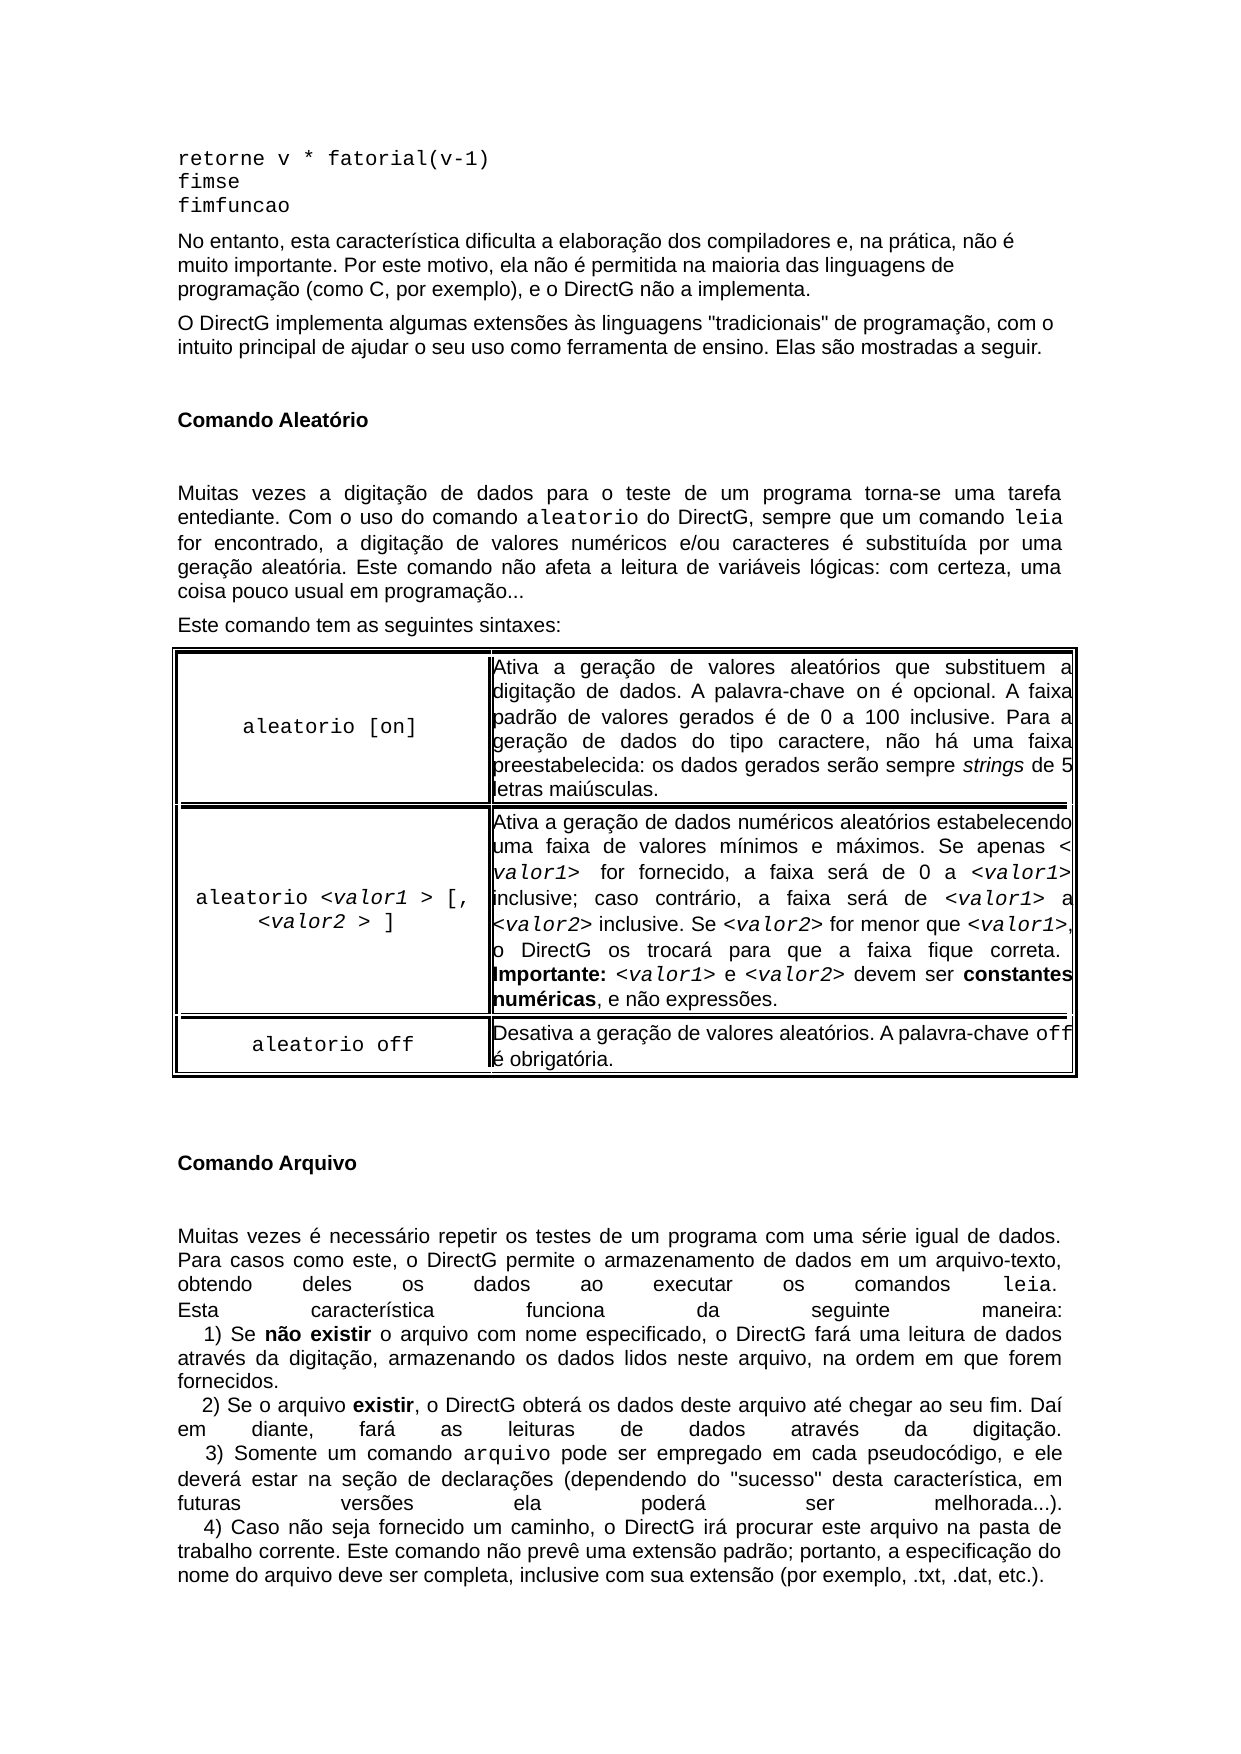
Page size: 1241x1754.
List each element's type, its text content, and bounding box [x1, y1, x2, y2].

table_cell aleatorio <valor1 > [, <valor2 > ] [175, 802, 491, 1013]
text O DirectG implementa algumas extensões às linguagens "tradicionais" de programação, com o intuito principal de ajudar o seu uso como ferramenta de ensino. Elas são mostradas a seguir. [177, 311, 1063, 359]
table_cell Desativa a geração de valores aleatórios. A palavra-chave off é obrigatória. [491, 1013, 1075, 1072]
text Muitas vezes a digitação de dados para o teste de um programa torna-se uma tarefa entediante. Com o uso do comando aleatorio do DirectG, sempre que um comando leia for encontrado, a digitação de valores numéricos e/ou caracteres é substituída por uma geração aleatória. Este comando não afeta a leitura de variáveis lógicas: com certeza, uma coisa pouco usual em programação... [177, 481, 1063, 602]
text Comando Arquivo [177, 1127, 1063, 1175]
text Comando Aleatório [177, 408, 1063, 432]
text Muitas vezes é necessário repetir os testes de um programa com uma série igual de dados. Para casos como este, o DirectG permite o armazenamento de dados em um arquivo-texto, obtendo deles os dados ao executar os comandos leia. Esta característica funciona da seguinte maneira: 1) Se não existir o arquivo com nome especificado, o DirectG fará uma leitura de dados através da digitação, armazenando os dados lidos neste arquivo, na ordem em que forem fornecidos. 2) Se o arquivo existir, o DirectG obterá os dados deste arquivo até chegar ao seu fim. Daí em diante, fará as leituras de dados através da digitação. 3) Somente um comando arquivo pode ser empregado em cada pseudocódigo, e ele deverá estar na seção de declarações (dependendo do "sucesso" desta característica, em futuras versões ela poderá ser melhorada...). 4) Caso não seja fornecido um caminho, o DirectG irá procurar este arquivo na pasta de trabalho corrente. Este comando não prevê uma extensão padrão; portanto, a especificação do nome do arquivo deve ser completa, inclusive com sua extensão (por exemplo, .txt, .dat, etc.). [177, 1224, 1063, 1587]
text retorne v * fatorial(v-1) fimse fimfuncao [177, 148, 1063, 218]
table_cell aleatorio off [175, 1013, 491, 1072]
table_cell Ativa a geração de dados numéricos aleatórios estabelecendo uma faixa de valores mínimos e máximos. Se apenas < valor1> for fornecido, a faixa será de 0 a <valor1> inclusive; caso contrário, a faixa será de <valor1> a <valor2> inclusive. Se <valor2> for menor que <valor1>, o DirectG os trocará para que a faixa fique correta. Importante: <valor1> e <valor2> devem ser constantes numéricas, e não expressões. [491, 802, 1075, 1013]
table_header Ativa a geração de valores aleatórios que substituem a digitação de dados. A palavra-chave on é opcional. A faixa padrão de valores gerados é de 0 a 100 inclusive. Para a geração de dados do tipo caractere, não há uma faixa preestabelecida: os dados gerados serão sempre strings de 5 letras maiúsculas. [491, 649, 1075, 802]
text Este comando tem as seguintes sintaxes: [177, 613, 1063, 637]
text No entanto, esta característica dificulta a elaboração dos compiladores e, na prática, não é muito importante. Por este motivo, ela não é permitida na maioria das linguagens de programação (como C, por exemplo), e o DirectG não a implementa. [177, 229, 1063, 301]
table_header aleatorio [on] [178, 654, 491, 802]
